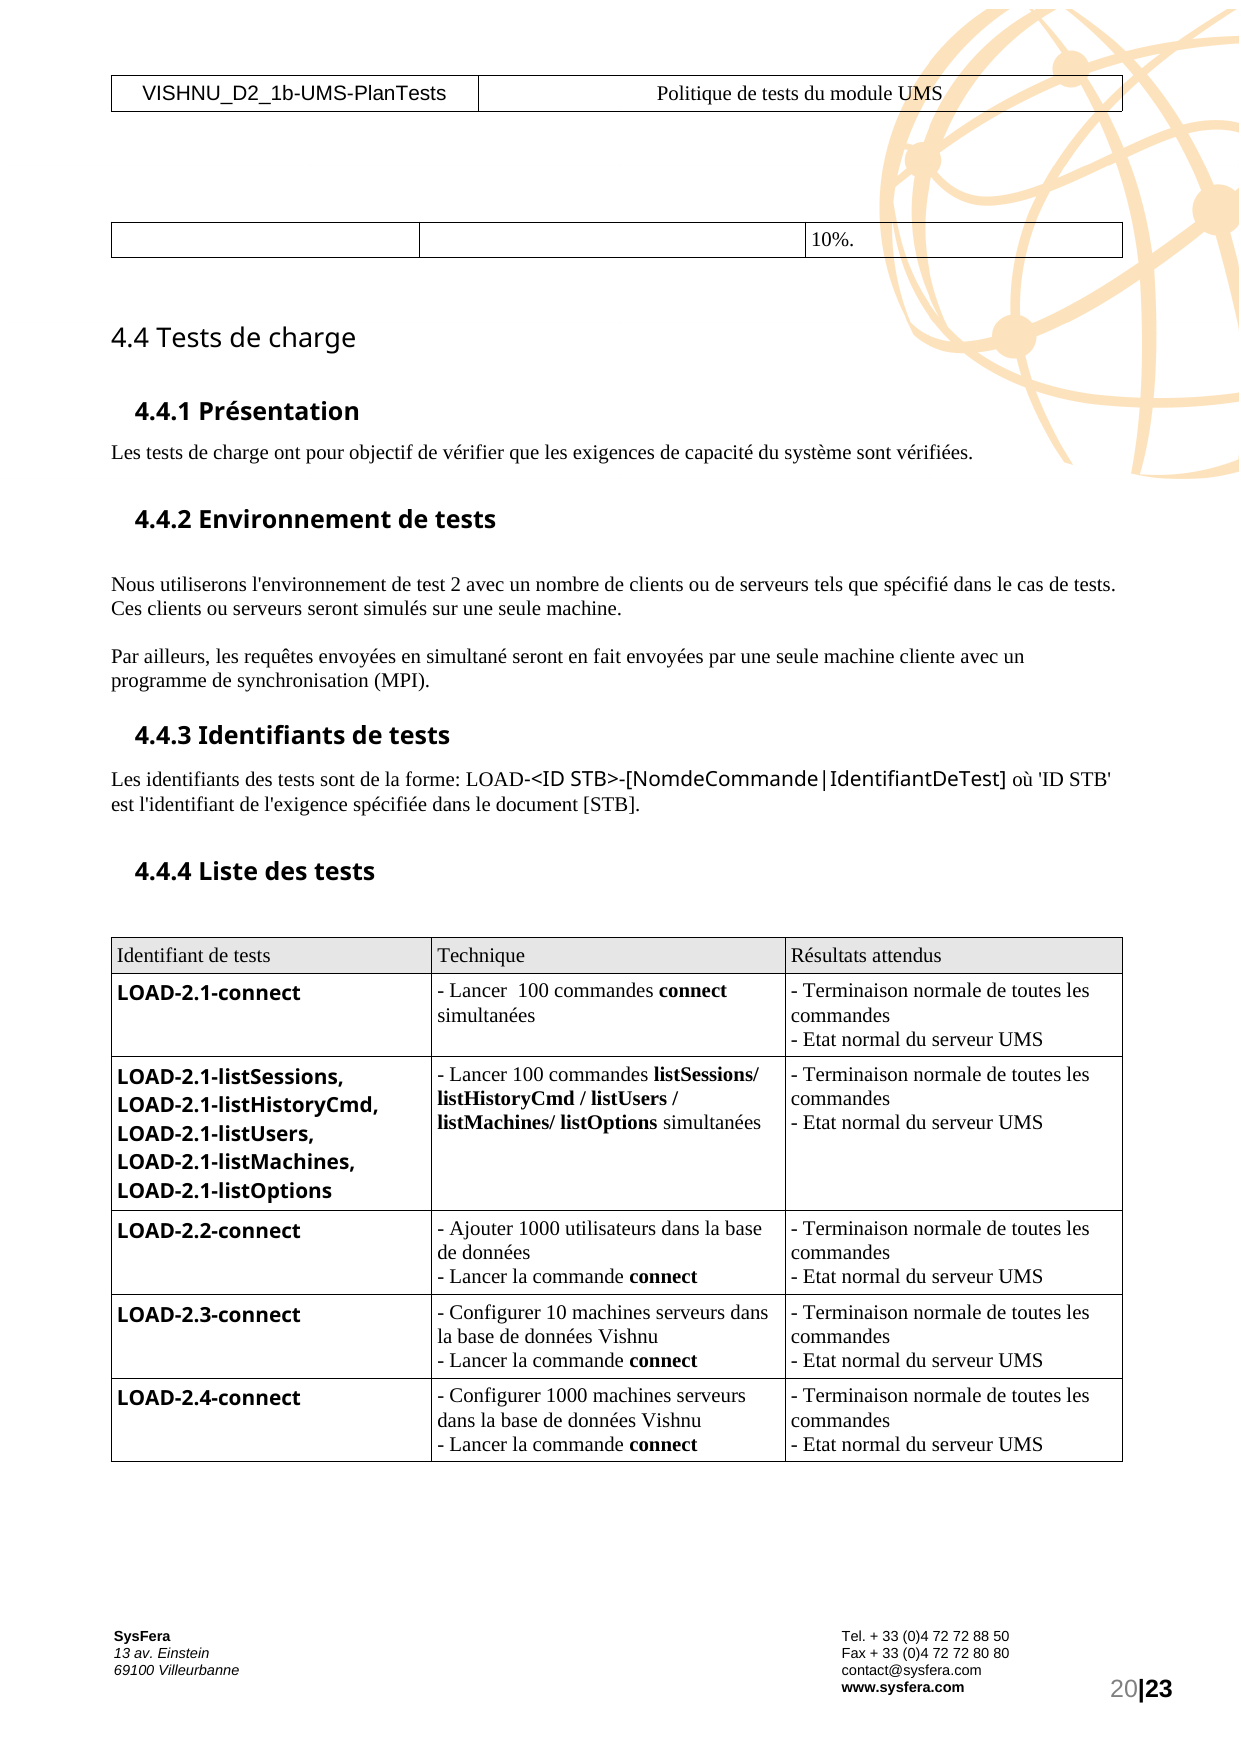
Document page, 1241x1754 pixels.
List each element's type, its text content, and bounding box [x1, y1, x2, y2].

table_cell LOAD-2.1-connect [112, 974, 431, 1056]
table_cell - Terminaison normale de toutes les commandes - Etat normal du serveur UMS [786, 1057, 1122, 1210]
table_cell - Terminaison normale de toutes les commandes - Etat normal du serveur UMS [786, 1379, 1122, 1461]
table_cell - Lancer 100 commandes connect simultanées [432, 974, 785, 1056]
table_cell - Terminaison normale de toutes les commandes - Etat normal du serveur UMS [786, 974, 1122, 1056]
subtitle Environnement de tests [134, 501, 1122, 535]
subtitle Identifiants de tests [134, 717, 1122, 751]
table_cell - Lancer 100 commandes listSessions/ listHistoryCmd / listUsers / listMachines/ listOptions simultanées [432, 1057, 785, 1210]
table_cell LOAD-2.3-connect [112, 1295, 431, 1378]
table_cell - Terminaison normale de toutes les commandes - Etat normal du serveur UMS [786, 1295, 1122, 1378]
picture [1, 9, 1239, 479]
table_cell - Configurer 1000 machines serveurs dans la base de données Vishnu - Lancer la commande connect [432, 1379, 785, 1461]
table_header Résultats attendus [786, 938, 1122, 973]
table_cell LOAD-2.4-connect [112, 1379, 431, 1461]
table_cell LOAD-2.1-listSessions, LOAD-2.1-listHistoryCmd, LOAD-2.1-listUsers, LOAD-2.1-listMachines, LOAD-2.1-listOptions [112, 1057, 431, 1210]
subtitle Liste des tests [134, 854, 1122, 888]
table_cell - Configurer 10 machines serveurs dans la base de données Vishnu - Lancer la commande connect [432, 1295, 785, 1378]
table_cell - Ajouter 1000 utilisateurs dans la base de données - Lancer la commande connect [432, 1211, 785, 1294]
text Par ailleurs, les requêtes envoyées en simultané seront en fait envoyées par une seule machine cliente avec un programme de synchronisation (MPI). [111, 644, 1122, 692]
text Les identifiants des tests sont de la forme: LOAD-<ID STB>-[NomdeCommande|IdentifiantDeTest] où 'ID STB' est l'identifiant de l'exigence spécifiée dans le document [STB]. [111, 764, 1122, 816]
table_header Identifiant de tests [112, 938, 431, 973]
text Nous utiliserons l'environnement de test 2 avec un nombre de clients ou de serveurs tels que spécifié dans le cas de tests. Ces clients ou serveurs seront simulés sur une seule machine. [111, 572, 1122, 620]
table_cell - Terminaison normale de toutes les commandes - Etat normal du serveur UMS [786, 1211, 1122, 1294]
table_cell LOAD-2.2-connect [112, 1211, 431, 1294]
table_header Technique [432, 938, 785, 973]
